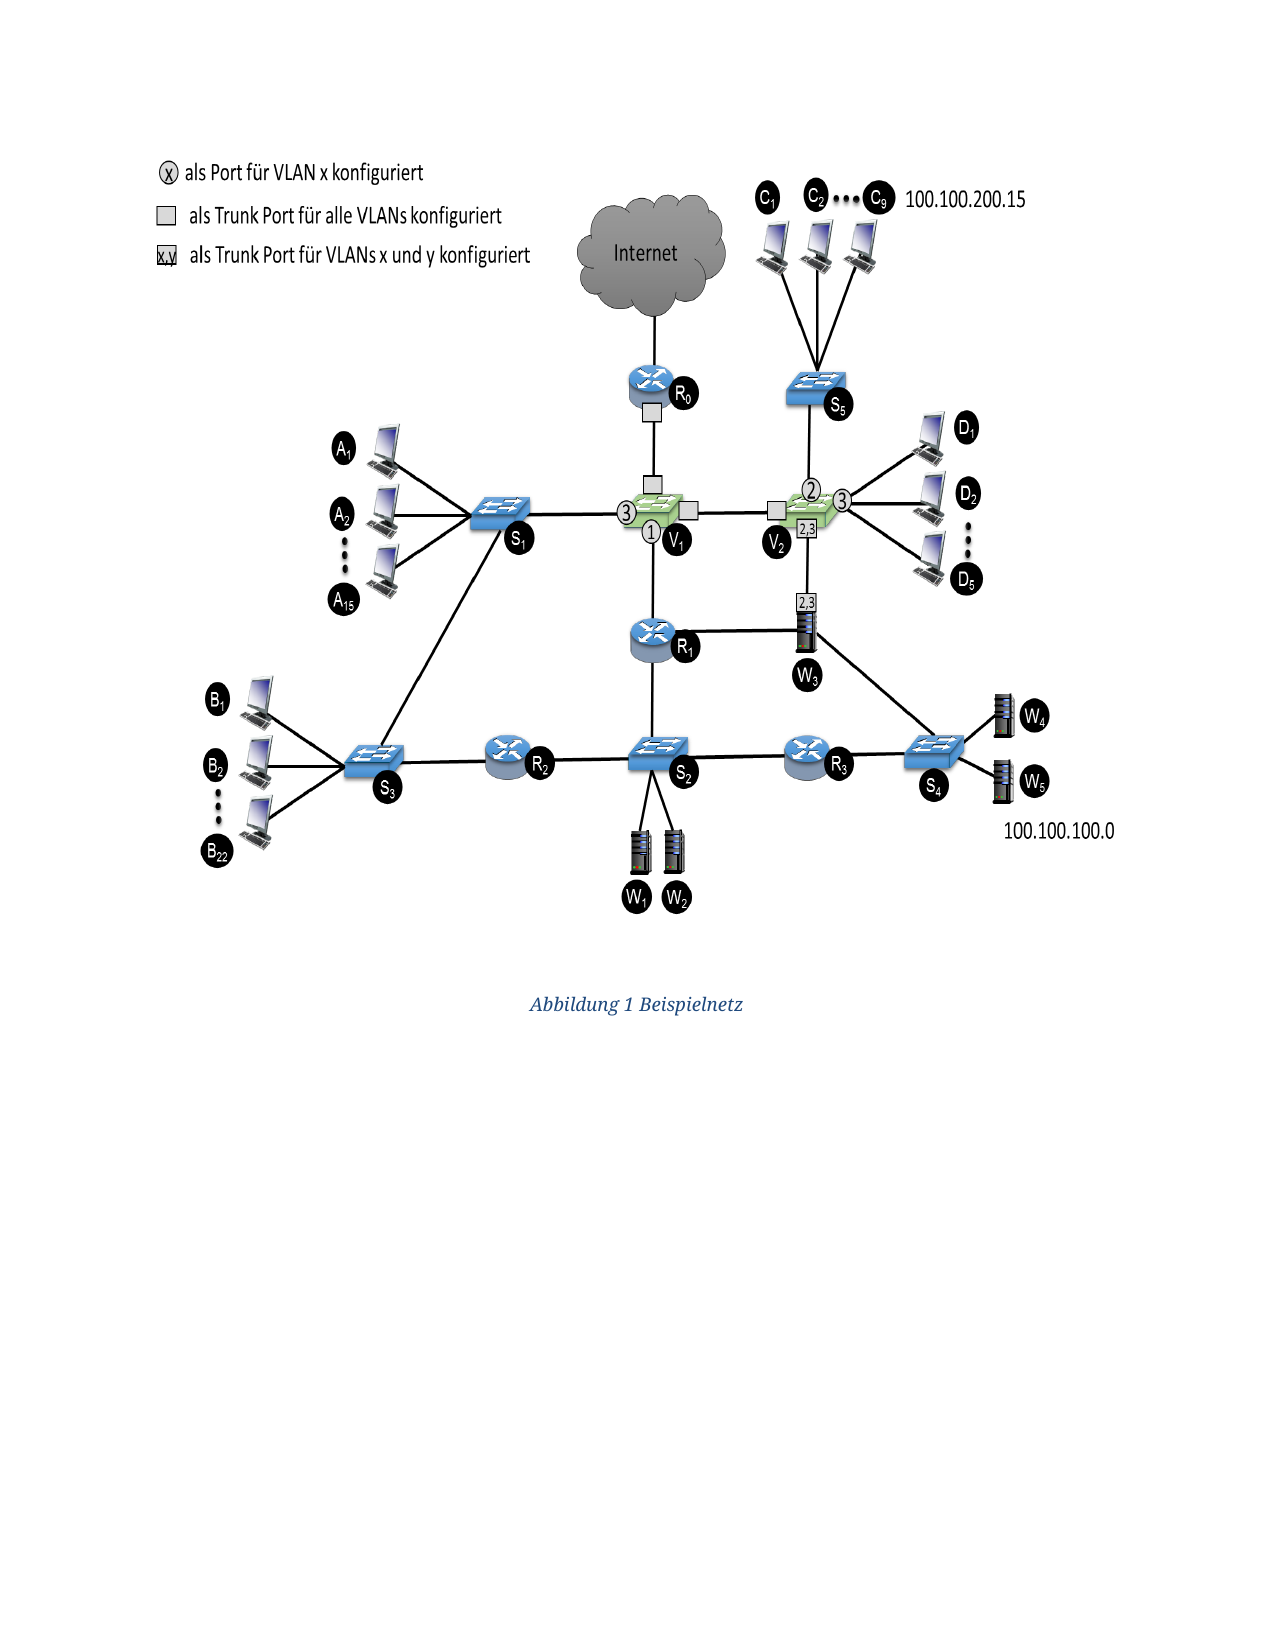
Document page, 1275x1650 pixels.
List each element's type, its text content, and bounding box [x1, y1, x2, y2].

text Abbildung 1 Beispielnetz [148, 991, 1127, 1017]
picture [147, 147, 1126, 921]
